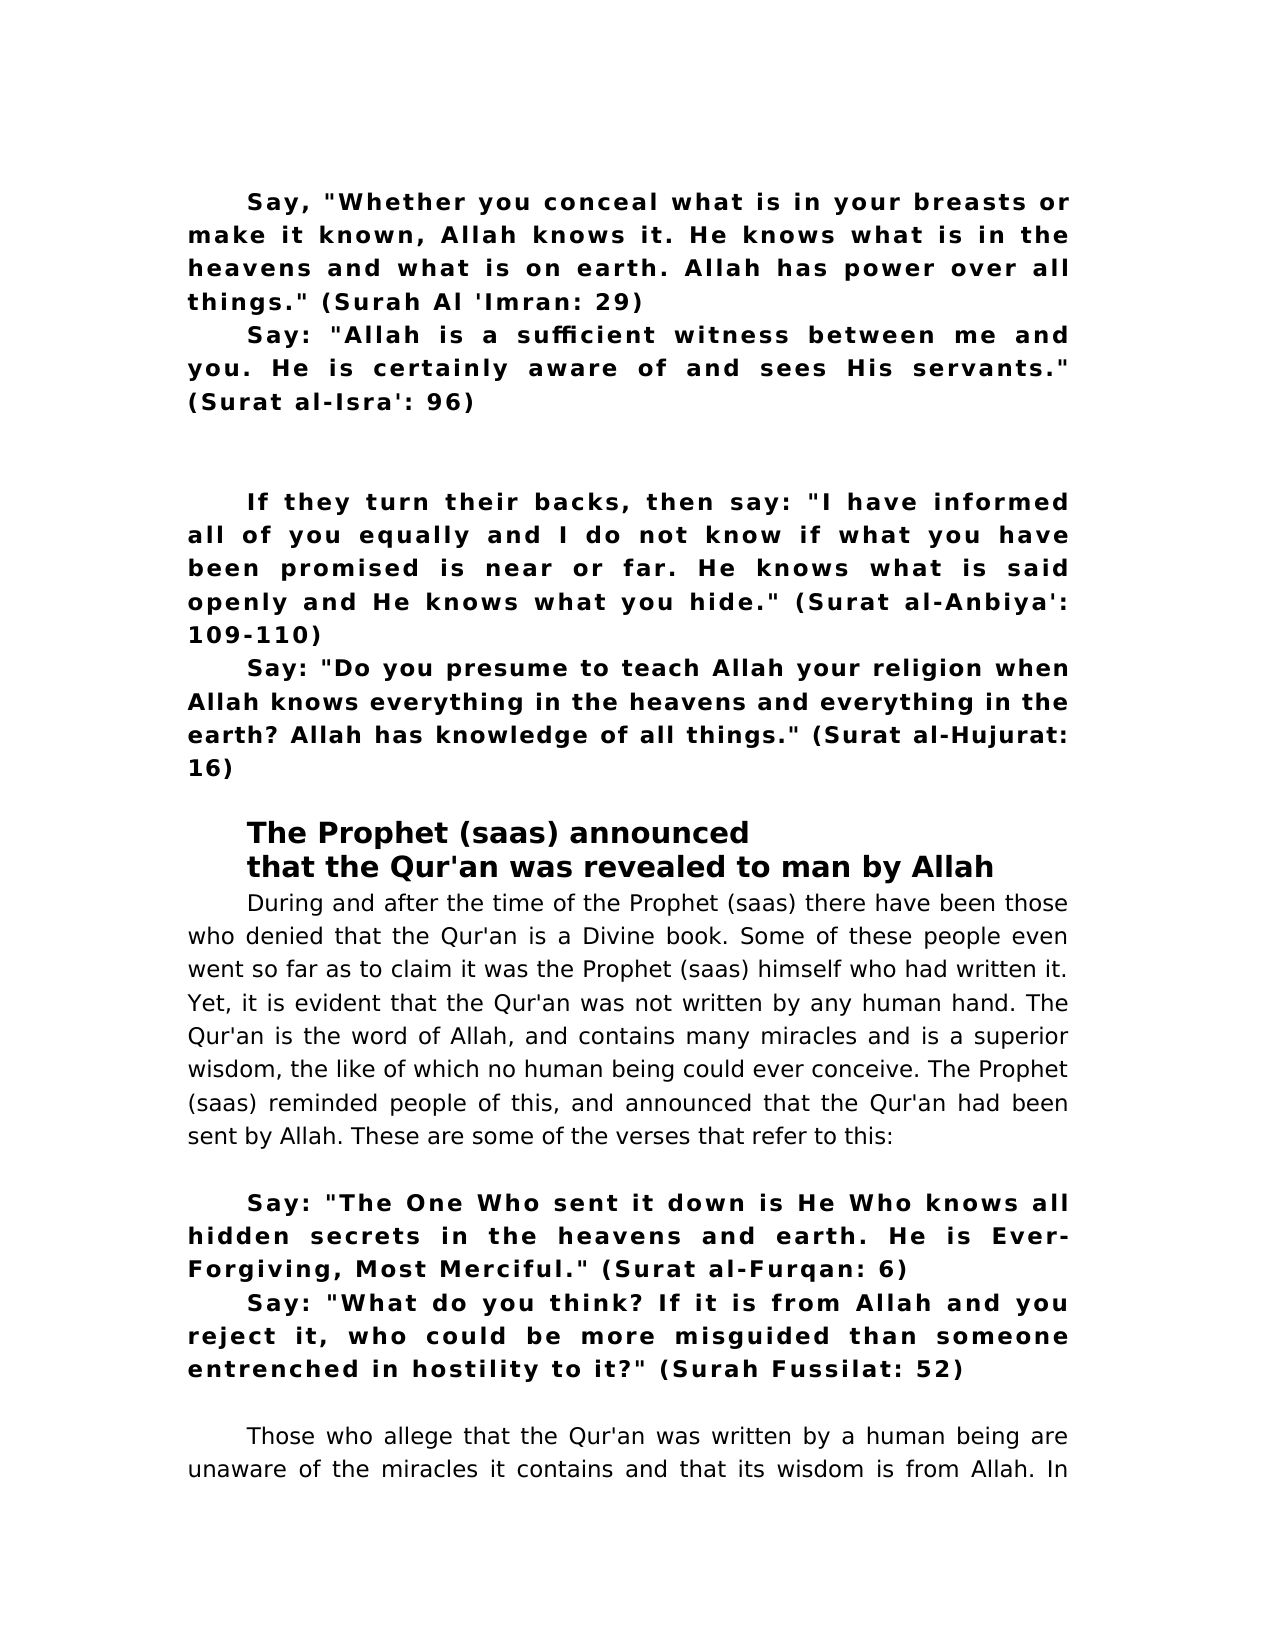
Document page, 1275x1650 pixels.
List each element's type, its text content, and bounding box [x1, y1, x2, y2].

text Say: "What do you think? If it is from Allah and you reject it, who could be more misguided than someone entrenched in hostility to it?" (Surah Fussilat: 52) [187, 1284, 1070, 1384]
text Say: "Do you presume to teach Allah your religion when Allah knows everything in the heavens and everything in the earth? Allah has knowledge of all things." (Surat al-Hujurat: 16) [187, 650, 1070, 783]
text Say, "Whether you conceal what is in your breasts or make it known, Allah knows it. He knows what is in the heavens and what is on earth. Allah has power over all things." (Surah Al 'Imran: 29) [187, 183, 1070, 317]
text The Prophet (saas) announced [187, 817, 1070, 851]
text During and after the time of the Prophet (saas) there have been those who denied that the Qur'an is a Divine book. Some of these people even went so far as to claim it was the Prophet (saas) himself who had written it. Yet, it is evident that the Qur'an was not written by any human hand. The Qur'an is the word of Allah, and contains many miracles and is a superior wisdom, the like of which no human being could ever conceive. The Prophet (saas) reminded people of this, and announced that the Qur'an had been sent by Allah. These are some of the verses that refer to this: [187, 884, 1070, 1151]
text Those who allege that the Qur'an was written by a human being are unaware of the miracles it contains and that its wisdom is from Allah. In [187, 1418, 1070, 1484]
text that the Qur'an was revealed to man by Allah [187, 851, 1070, 884]
text If they turn their backs, then say: "I have informed all of you equally and I do not know if what you have been promised is near or far. He knows what is said openly and He knows what you hide." (Surat al-Anbiya': 109-110) [187, 483, 1070, 650]
text Say: "Allah is a sufficient witness between me and you. He is certainly aware of and sees His servants." (Surat al-Isra': 96) [187, 317, 1070, 417]
text Say: "The One Who sent it down is He Who knows all hidden secrets in the heavens and earth. He is Ever-Forgiving, Most Merciful." (Surat al-Furqan: 6) [187, 1184, 1070, 1284]
